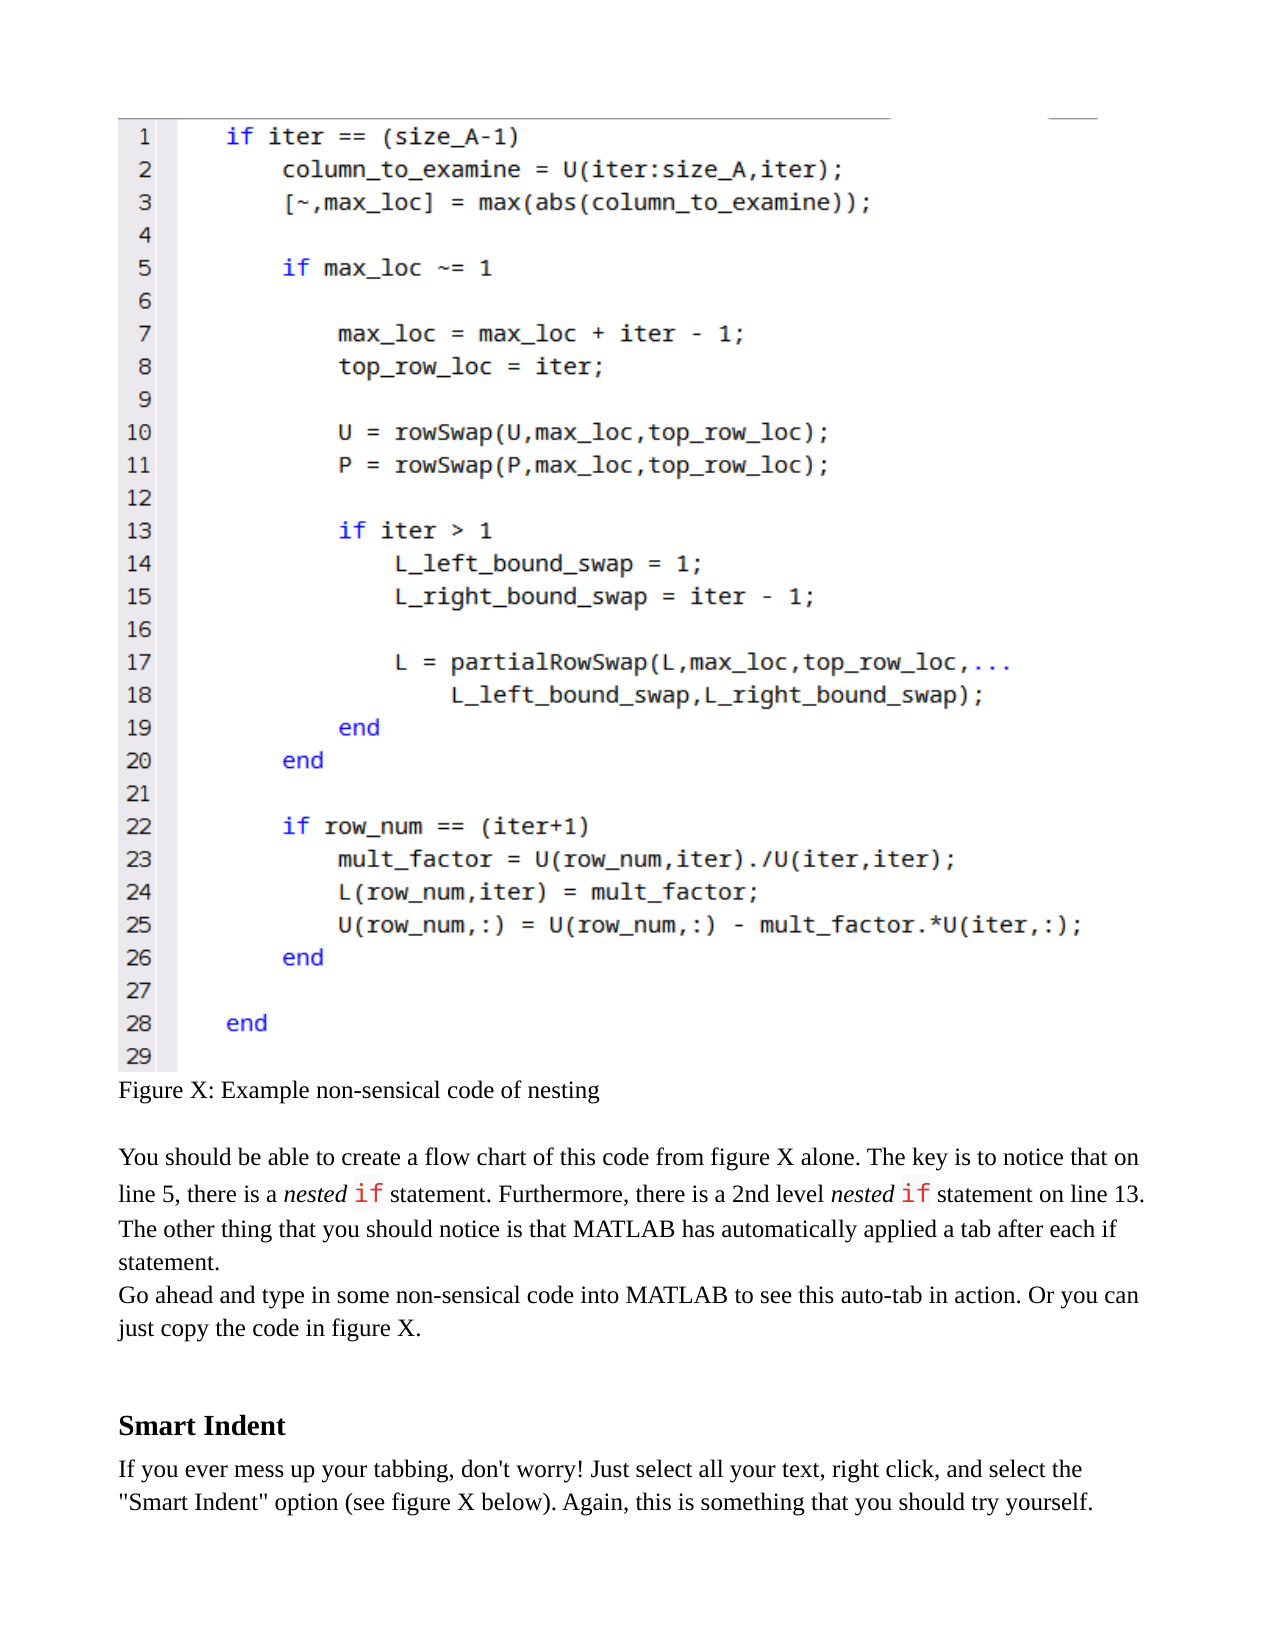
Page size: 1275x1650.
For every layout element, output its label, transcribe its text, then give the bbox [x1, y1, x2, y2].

text Figure X: Example non-sensical code of nesting [118, 1076, 1157, 1104]
text Go ahead and type in some non-sensical code into MATLAB to see this auto-tab in action. Or you can just copy the code in figure X. [118, 1280, 1157, 1342]
picture [118, 118, 1098, 1072]
subtitle Smart Indent [118, 1408, 1157, 1442]
text You should be able to create a flow chart of this code from figure X alone. The key is to notice that on line 5, there is a nested if statement. Furthermore, there is a 2nd level nested if statement on line 13. The other thing that you should notice is that MATLAB has automatically applied a tab after each if statement. [118, 1142, 1157, 1276]
text If you ever mess up your tabbing, don't worry! Just select all your text, right click, and select the "Smart Indent" option (see figure X below). Again, this is something that you should try yourself. [118, 1454, 1157, 1516]
